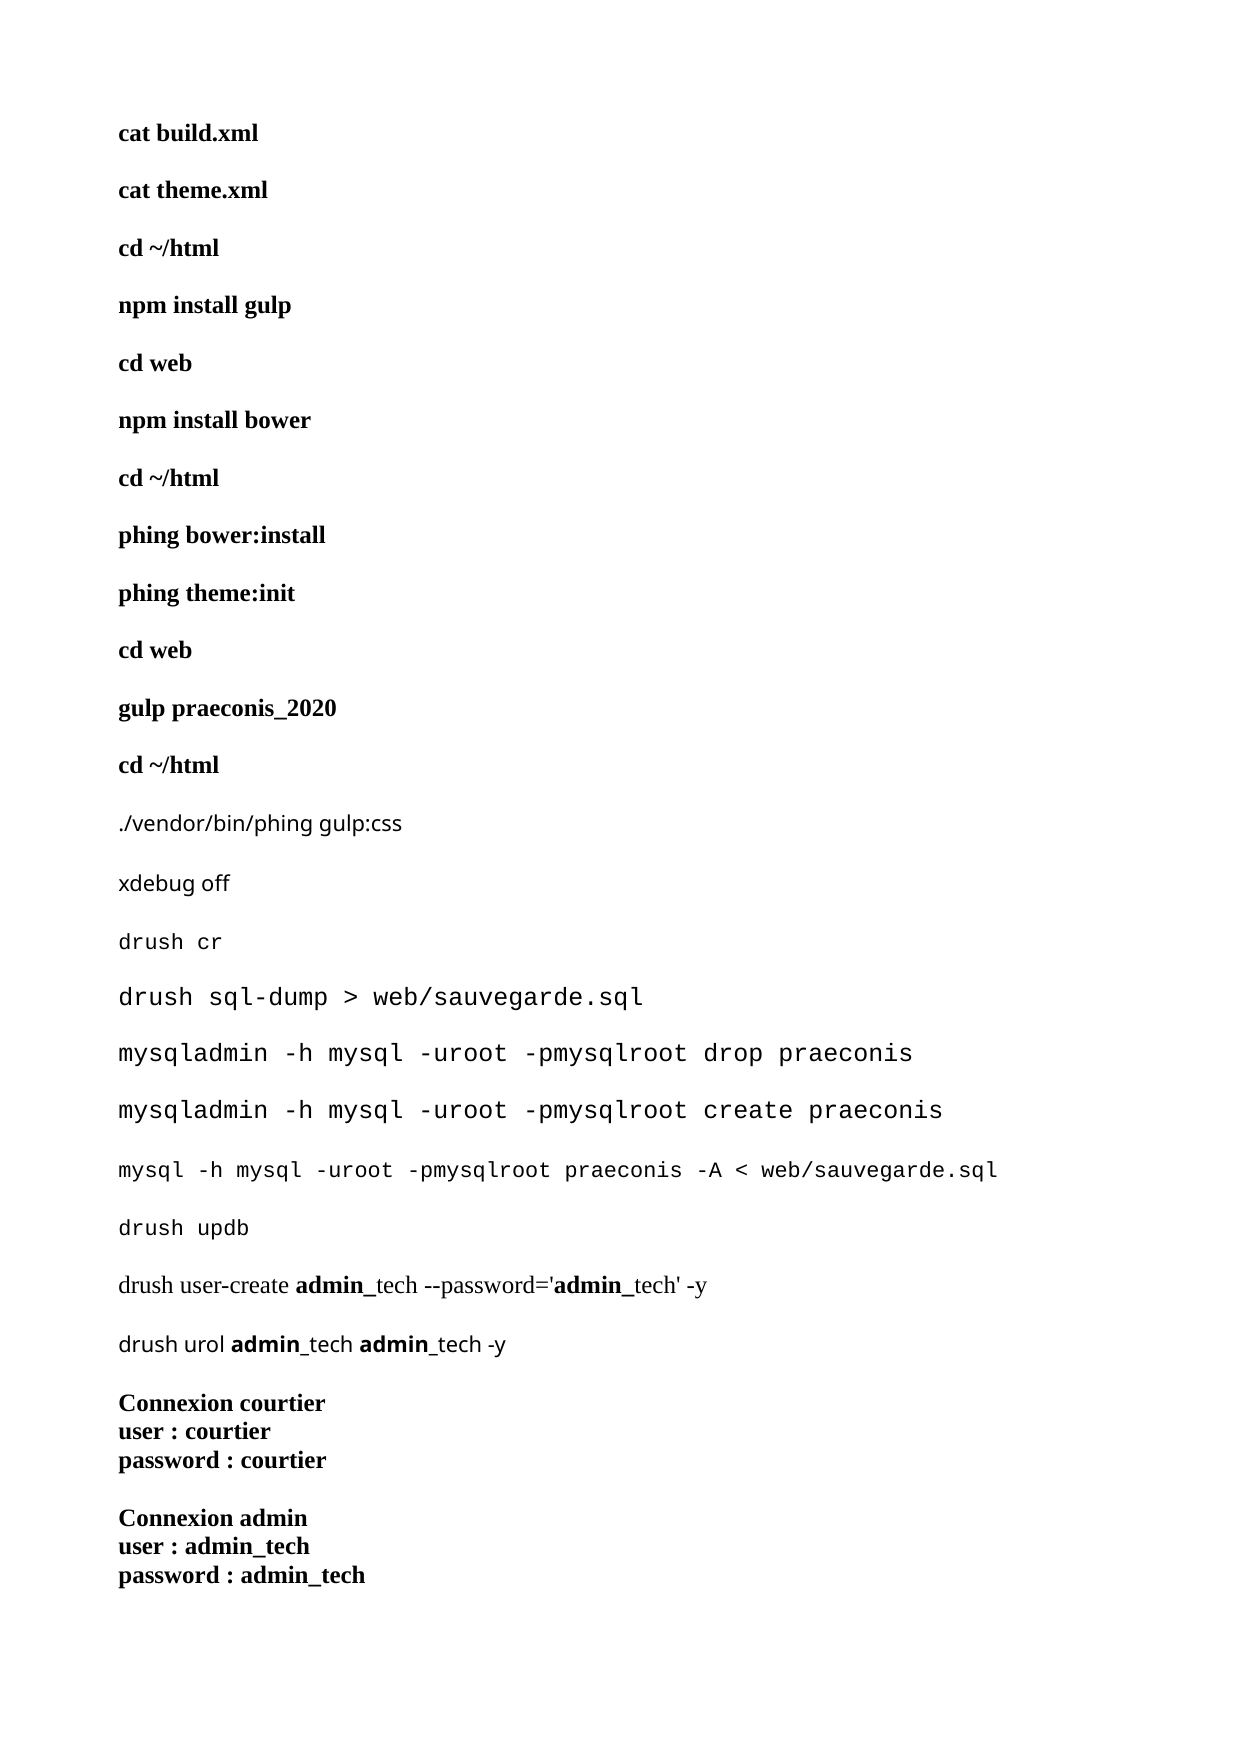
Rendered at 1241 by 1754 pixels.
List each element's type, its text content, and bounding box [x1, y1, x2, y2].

text cd ~/html [118, 233, 1122, 262]
text gulp praeconis_2020 [118, 693, 1122, 722]
text password : courtier [118, 1445, 1122, 1474]
text ./vendor/bin/phing gulp:css [118, 808, 1122, 838]
text npm install gulp [118, 291, 1122, 319]
text Connexion courtier [118, 1388, 1122, 1416]
text cat theme.xml [118, 176, 1122, 204]
text Connexion admin [118, 1503, 1122, 1531]
text mysqladmin -h mysql -uroot -pmysqlroot drop praeconis [118, 1041, 1122, 1069]
text npm install bower [118, 406, 1122, 434]
text user : admin_tech [118, 1531, 1122, 1560]
text cd web [118, 348, 1122, 377]
text drush cr [118, 926, 1122, 956]
text user : courtier [118, 1416, 1122, 1445]
text cd web [118, 636, 1122, 664]
text xdebug off [118, 868, 1122, 897]
text password : admin_tech [118, 1560, 1122, 1589]
text drush sql-dump > web/sauvegarde.sql [118, 984, 1122, 1012]
text mysql -h mysql -uroot -pmysqlroot praeconis -A < web/sauvegarde.sql [118, 1154, 1122, 1184]
text drush updb [118, 1212, 1122, 1242]
text phing bower:install [118, 521, 1122, 549]
text cd ~/html [118, 463, 1122, 492]
text drush urol admin_tech admin_tech -y [118, 1299, 1122, 1359]
text phing theme:init [118, 578, 1122, 607]
text cd ~/html [118, 751, 1122, 779]
text drush user-create admin_tech --password='admin_tech' -y [118, 1271, 1122, 1299]
text cat build.xml [118, 118, 1122, 147]
text mysqladmin -h mysql -uroot -pmysqlroot create praeconis [118, 1097, 1122, 1126]
